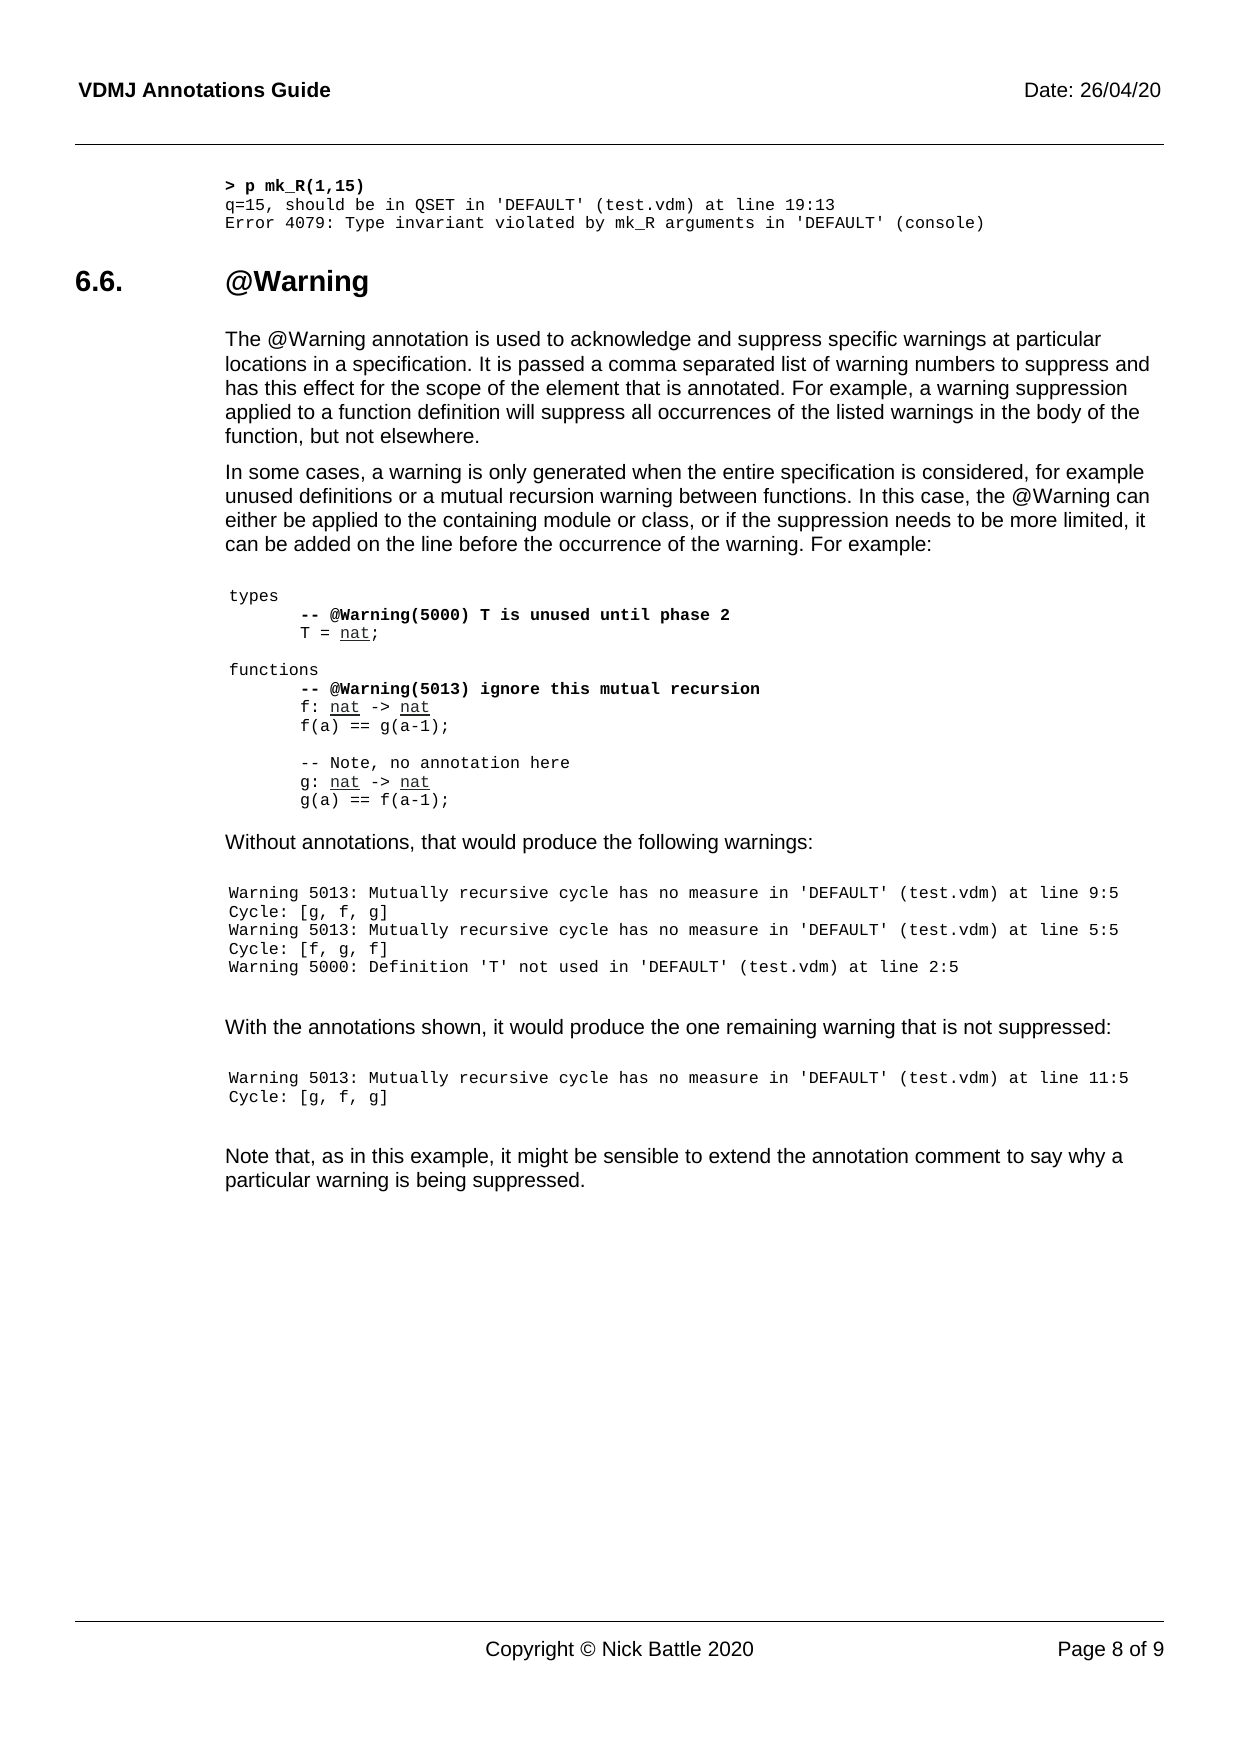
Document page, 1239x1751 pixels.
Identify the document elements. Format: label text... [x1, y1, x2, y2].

text Without annotations, that would produce the following warnings: [225, 829, 1164, 854]
text types [228, 588, 1164, 607]
text f: nat -> nat [228, 699, 1164, 718]
text Warning 5013: Mutually recursive cycle has no measure in 'DEFAULT' (test.vdm) at line 9:5 Cycle: [g, f, g] [228, 885, 1164, 922]
text g(a) == f(a-1); [228, 792, 1164, 811]
text Warning 5013: Mutually recursive cycle has no measure in 'DEFAULT' (test.vdm) at line 5:5 Cycle: [f, g, f] [228, 922, 1164, 959]
text q=15, should be in QSET in 'DEFAULT' (test.vdm) at line 19:13 [225, 197, 1164, 215]
text -- Note, no annotation here [228, 755, 1164, 773]
text g: nat -> nat [228, 773, 1164, 792]
text -- @Warning(5000) T is unused until phase 2 [228, 607, 1164, 625]
text functions [228, 662, 1164, 681]
text Error 4079: Type invariant violated by mk_R arguments in 'DEFAULT' (console) [225, 215, 1164, 234]
text f(a) == g(a-1); [228, 718, 1164, 736]
text The @Warning annotation is used to acknowledge and suppress specific warnings at particular locations in a specification. It is passed a comma separated list of warning numbers to suppress and has this effect for the scope of the element that is annotated. For example, a warning suppression applied to a function definition will suppress all occurrences of the listed warnings in the body of the function, but not elsewhere. [225, 327, 1164, 448]
text Note that, as in this example, it might be sensible to extend the annotation comment to say why a particular warning is being suppressed. [225, 1144, 1164, 1192]
text -- @Warning(5013) ignore this mutual recursion [228, 681, 1164, 699]
text Cycle: [g, f, g] [228, 1089, 1164, 1107]
text Warning 5013: Mutually recursive cycle has no measure in 'DEFAULT' (test.vdm) at line 11:5 [228, 1070, 1164, 1089]
text T = nat; [228, 625, 1164, 644]
subtitle @Warning [75, 264, 1164, 297]
text > p mk_R(1,15) [225, 178, 1164, 197]
text With the annotations shown, it would produce the one remaining warning that is not suppressed: [225, 1015, 1164, 1039]
text Warning 5000: Definition 'T' not used in 'DEFAULT' (test.vdm) at line 2:5 [228, 959, 1164, 978]
text In some cases, a warning is only generated when the entire specification is considered, for example unused definitions or a mutual recursion warning between functions. In this case, the @Warning can either be applied to the containing module or class, or if the suppression needs to be more limited, it can be added on the line before the occurrence of the warning. For example: [225, 460, 1164, 556]
